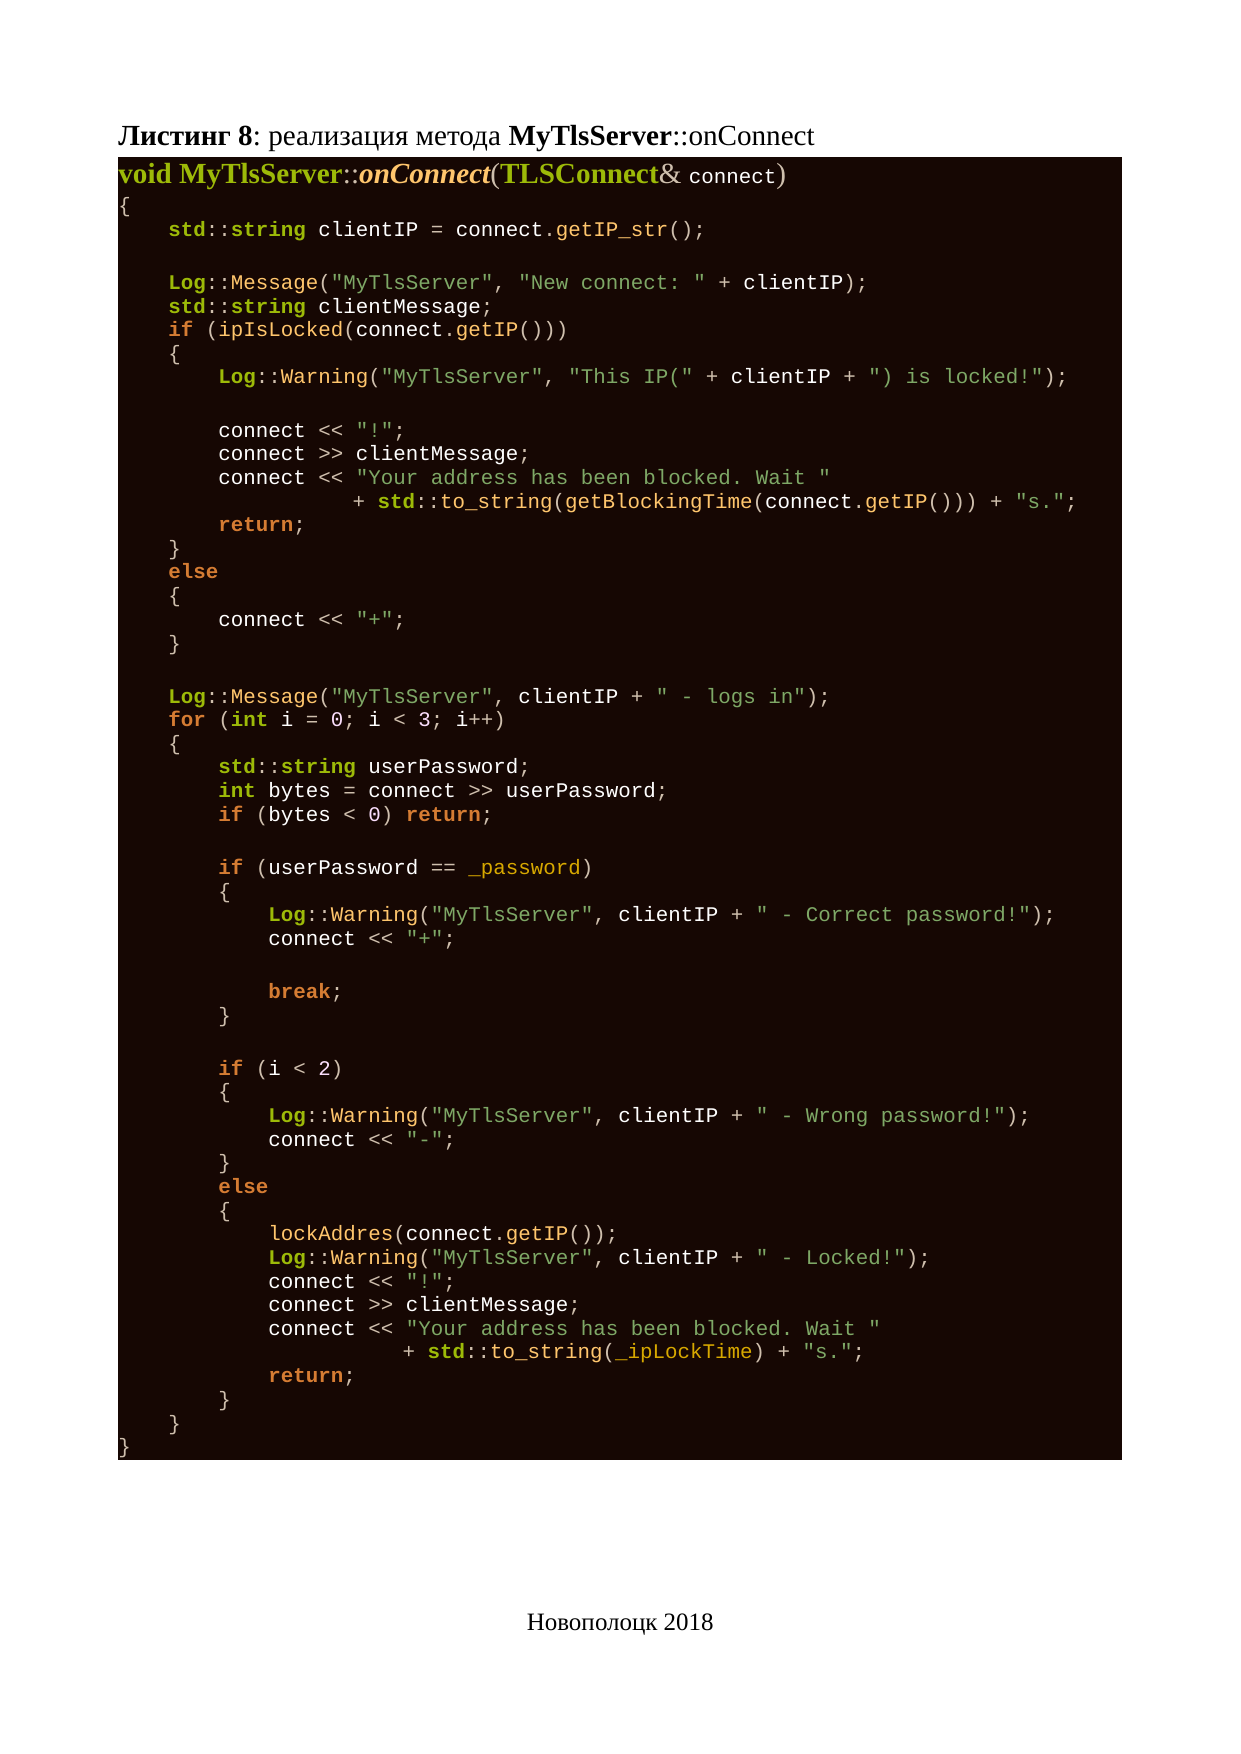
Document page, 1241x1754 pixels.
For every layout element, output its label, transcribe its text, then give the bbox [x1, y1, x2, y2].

text Log::Message("MyTlsServer", "New connect: " + clientIP); [118, 272, 1122, 296]
text std::string clientIP = connect.getIP_str(); [118, 219, 1122, 242]
text break; [118, 981, 1122, 1005]
text + std::to_string(getBlockingTime(connect.getIP())) + "s."; [118, 491, 1122, 514]
text return; [118, 514, 1122, 538]
text } [118, 1005, 1122, 1028]
text int bytes = connect >> userPassword; [118, 780, 1122, 804]
text else [118, 562, 1122, 585]
text } [118, 1152, 1122, 1176]
text connect >> clientMessage; [118, 443, 1122, 467]
text connect << "+"; [118, 928, 1122, 952]
text Log::Warning("MyTlsServer", "This IP(" + clientIP + ") is locked!"); [118, 367, 1122, 390]
text { [118, 585, 1122, 609]
text if (i < 2) [118, 1058, 1122, 1081]
text Log::Warning("MyTlsServer", clientIP + " - Wrong password!"); [118, 1105, 1122, 1129]
text connect >> clientMessage; [118, 1294, 1122, 1318]
text { [118, 343, 1122, 367]
text { [118, 1200, 1122, 1223]
text return; [118, 1365, 1122, 1389]
text connect << "Your address has been blocked. Wait " [118, 467, 1122, 491]
text connect << "!"; [118, 1271, 1122, 1294]
text std::string clientMessage; [118, 296, 1122, 319]
text if (bytes < 0) return; [118, 804, 1122, 827]
text for (int i = 0; i < 3; i++) [118, 709, 1122, 733]
text lockAddres(connect.getIP()); [118, 1223, 1122, 1247]
text Листинг 8: реализация метода MyTlsServer::onConnect [118, 118, 1122, 152]
text connect << "Your address has been blocked. Wait " + std::to_string(_ipLockTime) + "s."; [118, 1318, 1122, 1365]
text } [118, 1412, 1122, 1436]
text std::string userPassword; [118, 757, 1122, 780]
text void MyTlsServer::onConnect(TLSConnect& connect) [118, 157, 1122, 190]
text } [118, 1436, 1122, 1460]
text else [118, 1176, 1122, 1200]
text { [118, 1081, 1122, 1105]
text } [118, 1389, 1122, 1412]
text if (userPassword == _password) [118, 857, 1122, 881]
text { [118, 733, 1122, 757]
text connect << "-"; [118, 1129, 1122, 1152]
text connect << "!"; [118, 420, 1122, 443]
text } [118, 538, 1122, 562]
text if (ipIsLocked(connect.getIP())) [118, 319, 1122, 343]
text { [118, 195, 1122, 219]
text Log::Message("MyTlsServer", clientIP + " - logs in"); [118, 686, 1122, 709]
text Log::Warning("MyTlsServer", clientIP + " - Locked!"); [118, 1247, 1122, 1271]
text { [118, 881, 1122, 904]
text } [118, 632, 1122, 656]
text connect << "+"; [118, 609, 1122, 632]
text Log::Warning("MyTlsServer", clientIP + " - Correct password!"); [118, 904, 1122, 928]
